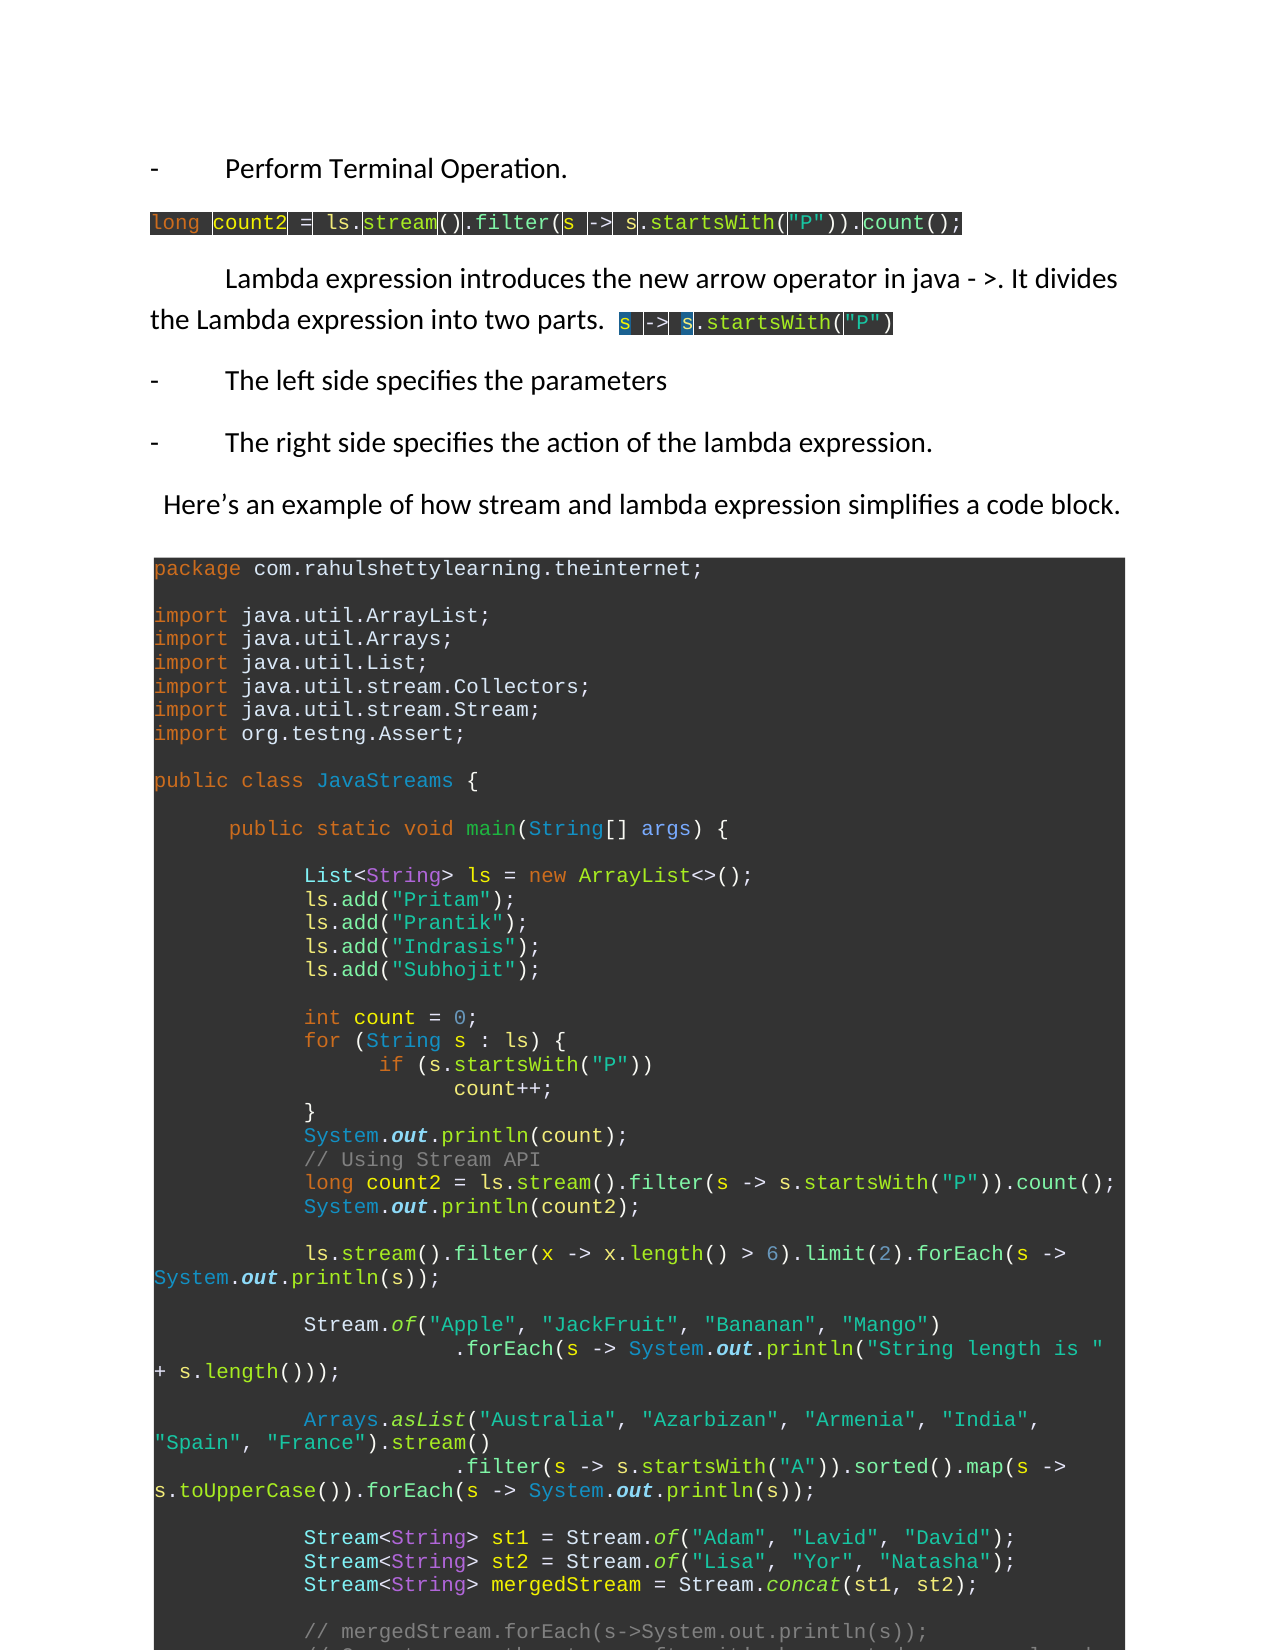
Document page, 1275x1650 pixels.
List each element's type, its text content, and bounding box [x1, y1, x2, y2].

text - Perform Terminal Operation. [150, 150, 1125, 186]
text long count2 = ls.stream().filter(s -> s.startsWith("P")).count(); [150, 212, 1125, 235]
text - The left side specifies the parameters [150, 362, 1125, 398]
text Here’s an example of how stream and lambda expression simplifies a code block. [150, 486, 1125, 563]
text Lambda expression introduces the new arrow operator in java - >. It divides the Lambda expression into two parts. s -> s.startsWith("P") [150, 260, 1125, 336]
text - The right side specifies the action of the lambda expression. [150, 424, 1125, 460]
